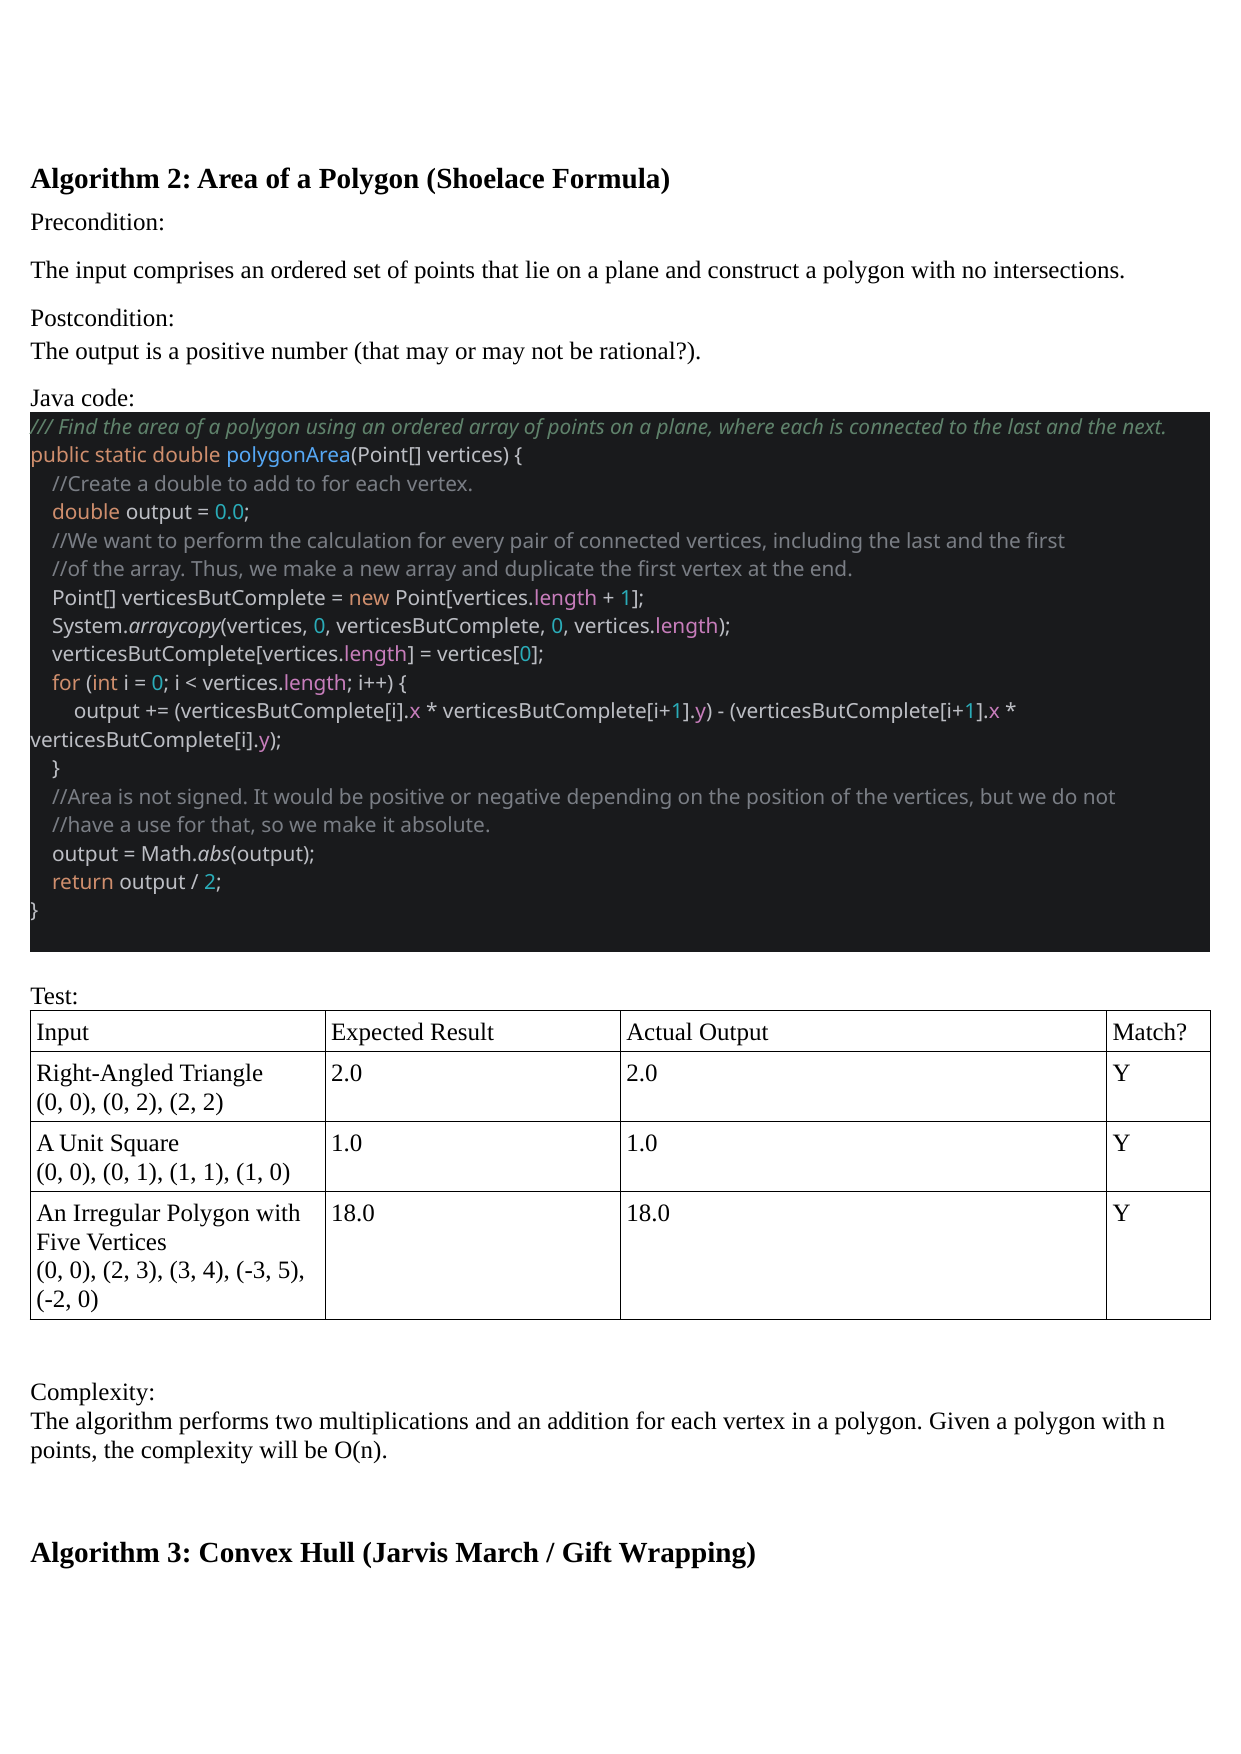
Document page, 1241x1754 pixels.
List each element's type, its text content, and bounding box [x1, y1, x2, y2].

text /// Find the area of a polygon using an ordered array of points on a plane, where each is connected to the last and the next. public static double polygonArea(Point[] vertices) { //Create a double to add to for each vertex. double output = 0.0; //We want to perform the calculation for every pair of connected vertices, including the last and the first //of the array. Thus, we make a new array and duplicate the first vertex at the end. Point[] verticesButComplete = new Point[vertices.length + 1]; System.arraycopy(vertices, 0, verticesButComplete, 0, vertices.length); verticesButComplete[vertices.length] = vertices[0]; for (int i = 0; i < vertices.length; i++) { output += (verticesButComplete[i].x * verticesButComplete[i+1].y) - (verticesButComplete[i+1].x * verticesButComplete[i].y); } //Area is not signed. It would be positive or negative depending on the position of the vertices, but we do not //have a use for that, so we make it absolute. output = Math.abs(output); return output / 2; } [30, 412, 1210, 924]
table_header Actual Output [621, 1011, 1106, 1051]
subtitle Algorithm 2: Area of a Polygon (Shoelace Formula) [30, 161, 1210, 195]
table_cell An Irregular Polygon with Five Vertices (0, 0), (2, 3), (3, 4), (-3, 5), (-2, 0) [31, 1192, 325, 1319]
subtitle Algorithm 3: Convex Hull (Jarvis March / Gift Wrapping) [30, 1536, 1210, 1569]
text Postcondition: The output is a positive number (that may or may not be rational?). [30, 303, 1210, 364]
table_cell Y [1107, 1192, 1210, 1319]
table_cell Right-Angled Triangle (0, 0), (0, 2), (2, 2) [31, 1052, 325, 1121]
text Java code: [30, 383, 1210, 412]
text Test: [30, 981, 1210, 1010]
table_cell Y [1107, 1052, 1210, 1121]
table_header Input [31, 1011, 325, 1051]
table_cell 1.0 [621, 1122, 1106, 1191]
table_header Expected Result [326, 1011, 620, 1051]
table_cell Y [1107, 1122, 1210, 1191]
text Precondition: [30, 207, 1210, 236]
table_cell A Unit Square (0, 0), (0, 1), (1, 1), (1, 0) [31, 1122, 325, 1191]
table_cell 1.0 [326, 1122, 620, 1191]
text Complexity: [30, 1377, 1210, 1406]
table_cell 2.0 [621, 1052, 1106, 1121]
table_cell 18.0 [621, 1192, 1106, 1319]
text The algorithm performs two multiplications and an addition for each vertex in a polygon. Given a polygon with n points, the complexity will be O(n). [30, 1406, 1210, 1463]
table_header Match? [1107, 1011, 1210, 1051]
table_cell 2.0 [326, 1052, 620, 1121]
text The input comprises an ordered set of points that lie on a plane and construct a polygon with no intersections. [30, 255, 1210, 284]
table_cell 18.0 [326, 1192, 620, 1319]
